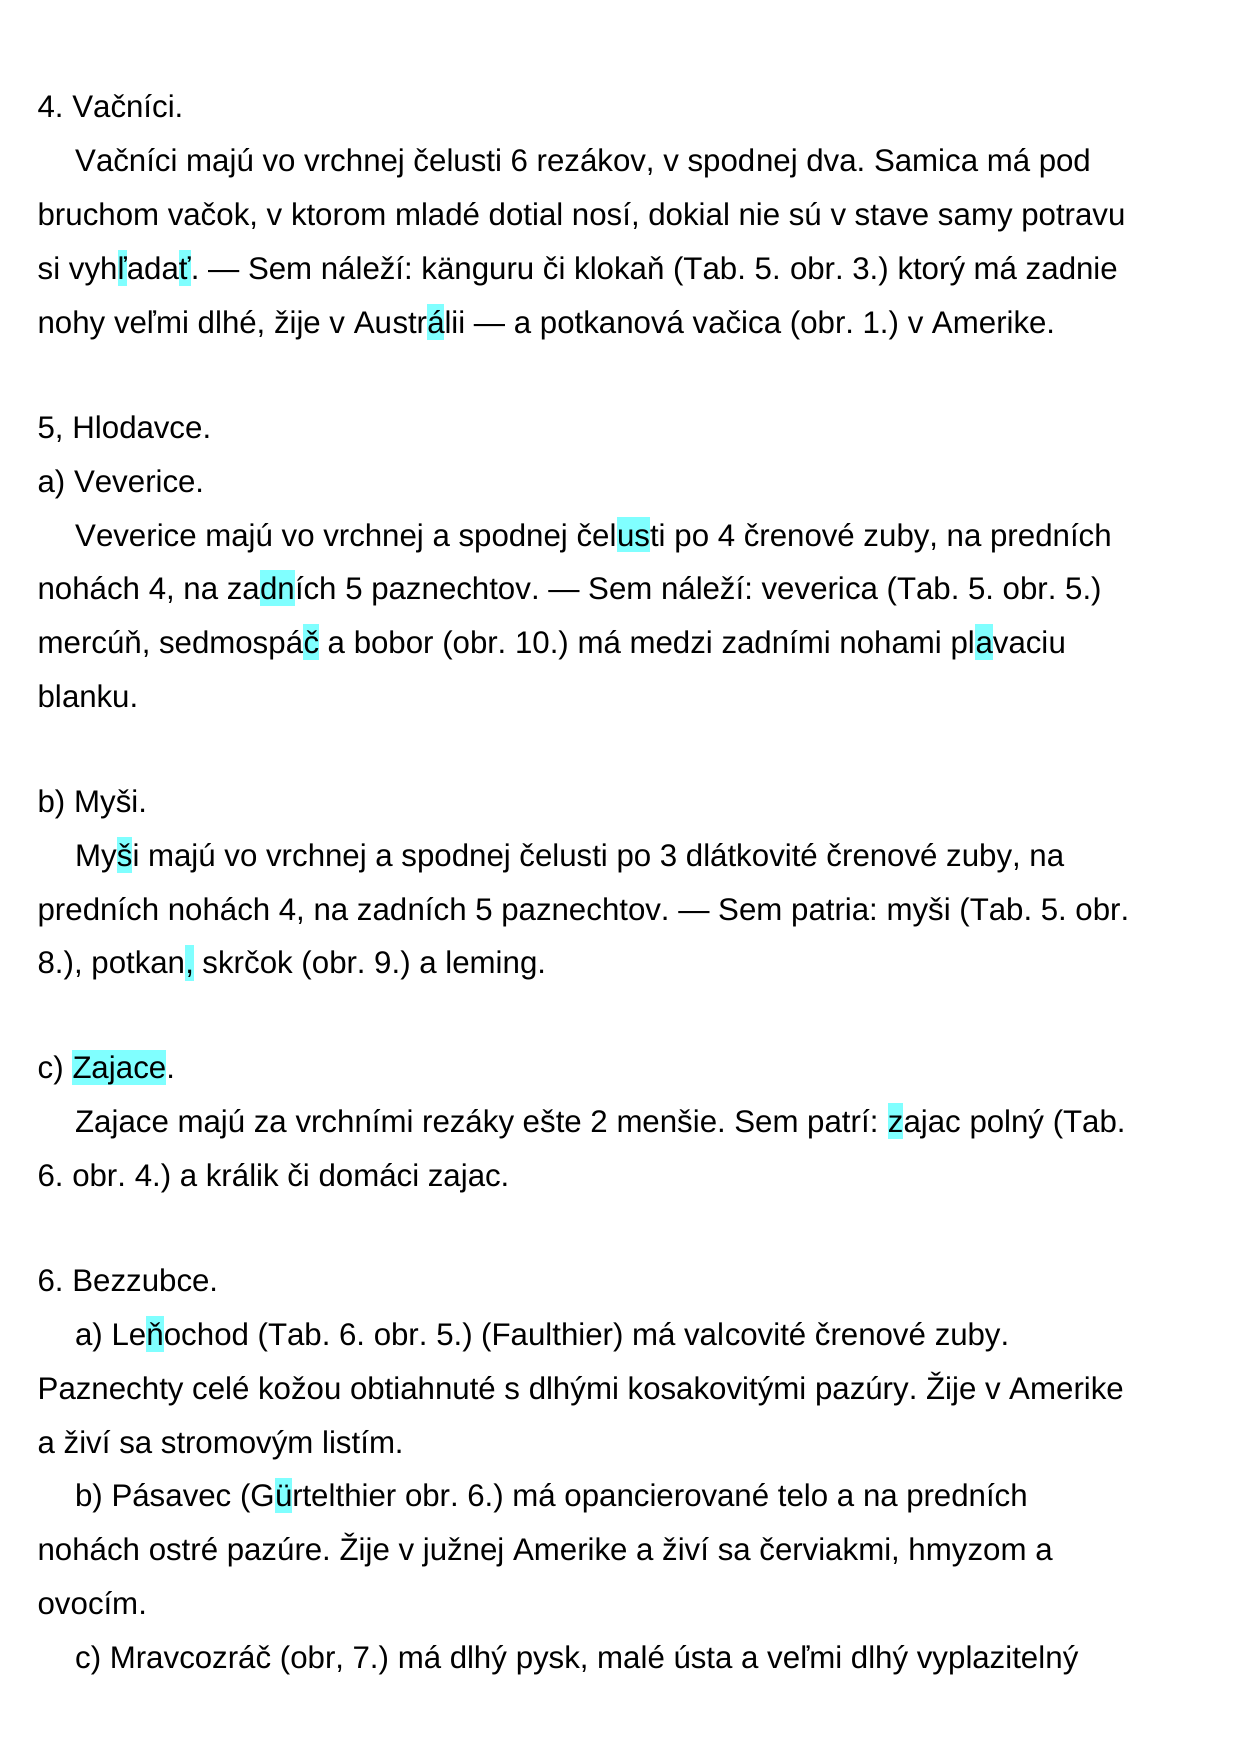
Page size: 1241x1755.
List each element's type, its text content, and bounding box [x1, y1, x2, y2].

subtitle 4. Vačníci. [37, 88, 1130, 124]
text c) Zajace. [37, 1049, 1130, 1085]
text b) Myši. [37, 783, 1130, 819]
text b) Pásavec (Gürtelthier obr. 6.) má opancierované telo a na predních nohách ostré pazúre. Žije v južnej Amerike a živí sa červiakmi, hmyzom a ovocím. [37, 1477, 1130, 1621]
text Myši majú vo vrchnej a spodnej čelusti po 3 dlátkovité črenové zuby, na predních nohách 4, na zad­ních 5 paznechtov. — Sem patria: myši (Tab. 5. obr. 8.), potkan, skrčok (obr. 9.) a leming. [37, 837, 1130, 981]
text Zajace majú za vrchními rezáky ešte 2 menšie. Sem patrí: zajac polný (Tab. 6. obr. 4.) a králik či domáci zajac. [37, 1103, 1130, 1193]
subtitle 6. Bezzubce. [37, 1262, 1130, 1298]
text Veverice majú vo vrchnej a spodnej čelusti po 4 črenové zuby, na predních nohách 4, na zadních 5 paznechtov. — Sem náleží: veverica (Tab. 5. obr. 5.) mercúň, sedmospáč a bobor (obr. 10.) má medzi zadními nohami plavaciu blanku. [37, 517, 1130, 714]
text a) Veverice. [37, 463, 1130, 499]
text a) Leňochod (Tab. 6. obr. 5.) (Faulthier) má val­covité črenové zuby. Paznechty celé kožou obtiahnuté s dlhými kosakovitými pazúry. Žije v Amerike a živí sa stromovým listím. [37, 1316, 1130, 1459]
text c) Mravcozráč (obr, 7.) má dlhý pysk, malé ústa a veľmi dlhý vyplazitelný [37, 1639, 1130, 1675]
subtitle 5, Hlodavce. [37, 409, 1130, 445]
text Vačníci majú vo vrchnej čelusti 6 rezákov, v spod­nej dva. Samica má pod bruchom vačok, v ktorom mladé dotial nosí, dokial nie sú v stave samy potravu si vyhľadať. — Sem náleží: känguru či klokaň (Tab. 5. obr. 3.) ktorý má zadnie nohy veľmi dlhé, žije v Au­strálii — a potkanová vačica (obr. 1.) v Amerike. [37, 142, 1130, 340]
